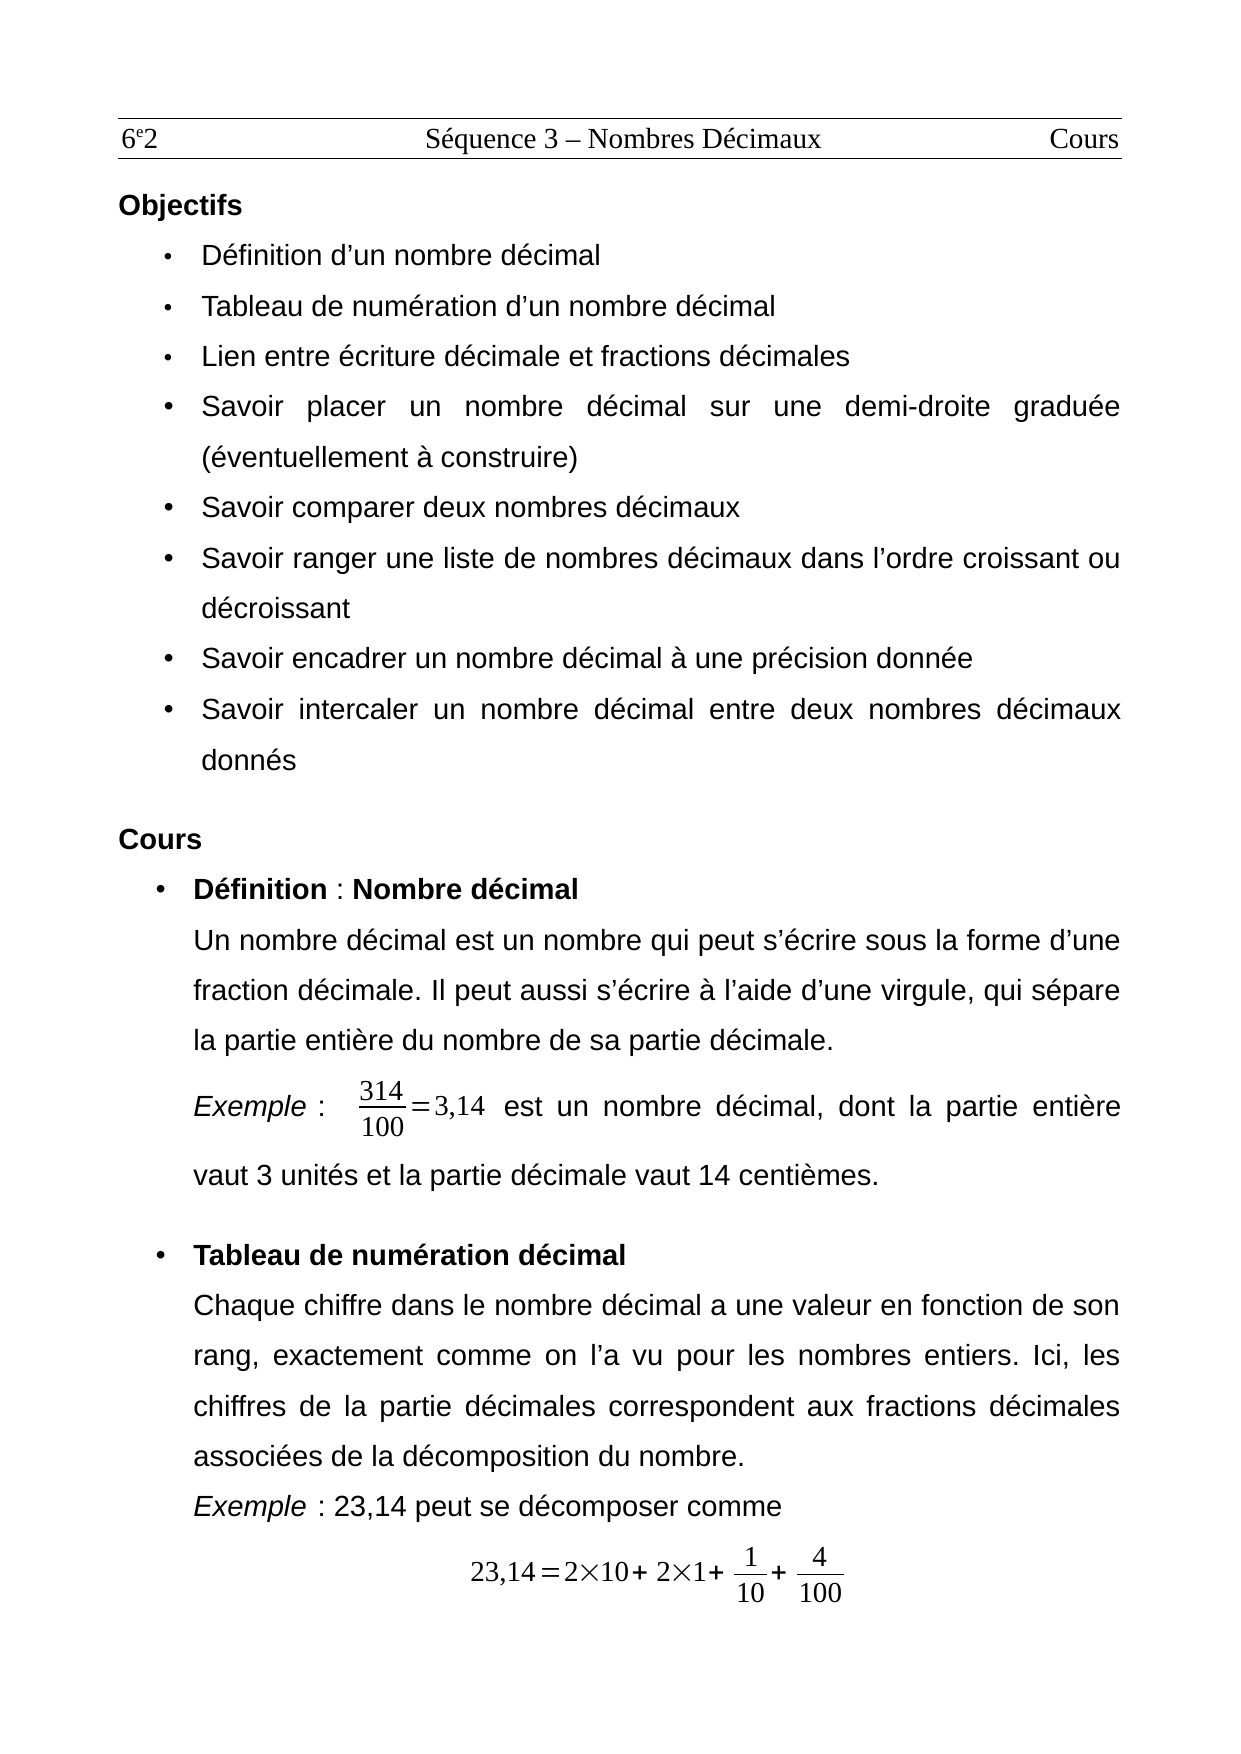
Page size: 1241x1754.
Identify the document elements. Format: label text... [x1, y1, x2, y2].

text Objectifs [118, 188, 1122, 221]
list Définition : Nombre décimal [156, 872, 1122, 906]
list Savoir ranger une liste de nombres décimaux dans l’ordre croissant ou décroissant [163, 541, 1122, 625]
list Savoir comparer deux nombres décimaux [163, 490, 1122, 524]
list Un nombre décimal est un nombre qui peut s’écrire sous la forme d’une fraction décimale. Il peut aussi s’écrire à l’aide d’une virgule, qui sépare la partie entière du nombre de sa partie décimale. [156, 923, 1122, 1057]
list Tableau de numération décimal [156, 1237, 1122, 1271]
list Savoir placer un nombre décimal sur une demi-droite graduée (éventuellement à construire) [163, 389, 1122, 473]
list Définition d’un nombre décimal [163, 238, 1122, 272]
list Exemple : 23,14 peut se décomposer comme [156, 1489, 1122, 1523]
list Savoir encadrer un nombre décimal à une précision donnée [163, 641, 1122, 675]
list Tableau de numération d’un nombre décimal [163, 288, 1122, 322]
list Exemple : est un nombre décimal, dont la partie entière vaut 3 unités et la partie décimale vaut 14 centièmes. [156, 1073, 1122, 1192]
list Lien entre écriture décimale et fractions décimales [163, 339, 1122, 372]
list Chaque chiffre dans le nombre décimal a une valeur en fonction de son rang, exactement comme on l’a vu pour les nombres entiers. Ici, les chiffres de la partie décimales correspondent aux fractions décimales associées de la décomposition du nombre. [156, 1288, 1122, 1473]
list Savoir intercaler un nombre décimal entre deux nombres décimaux donnés [163, 692, 1122, 776]
text Cours [118, 822, 1122, 855]
